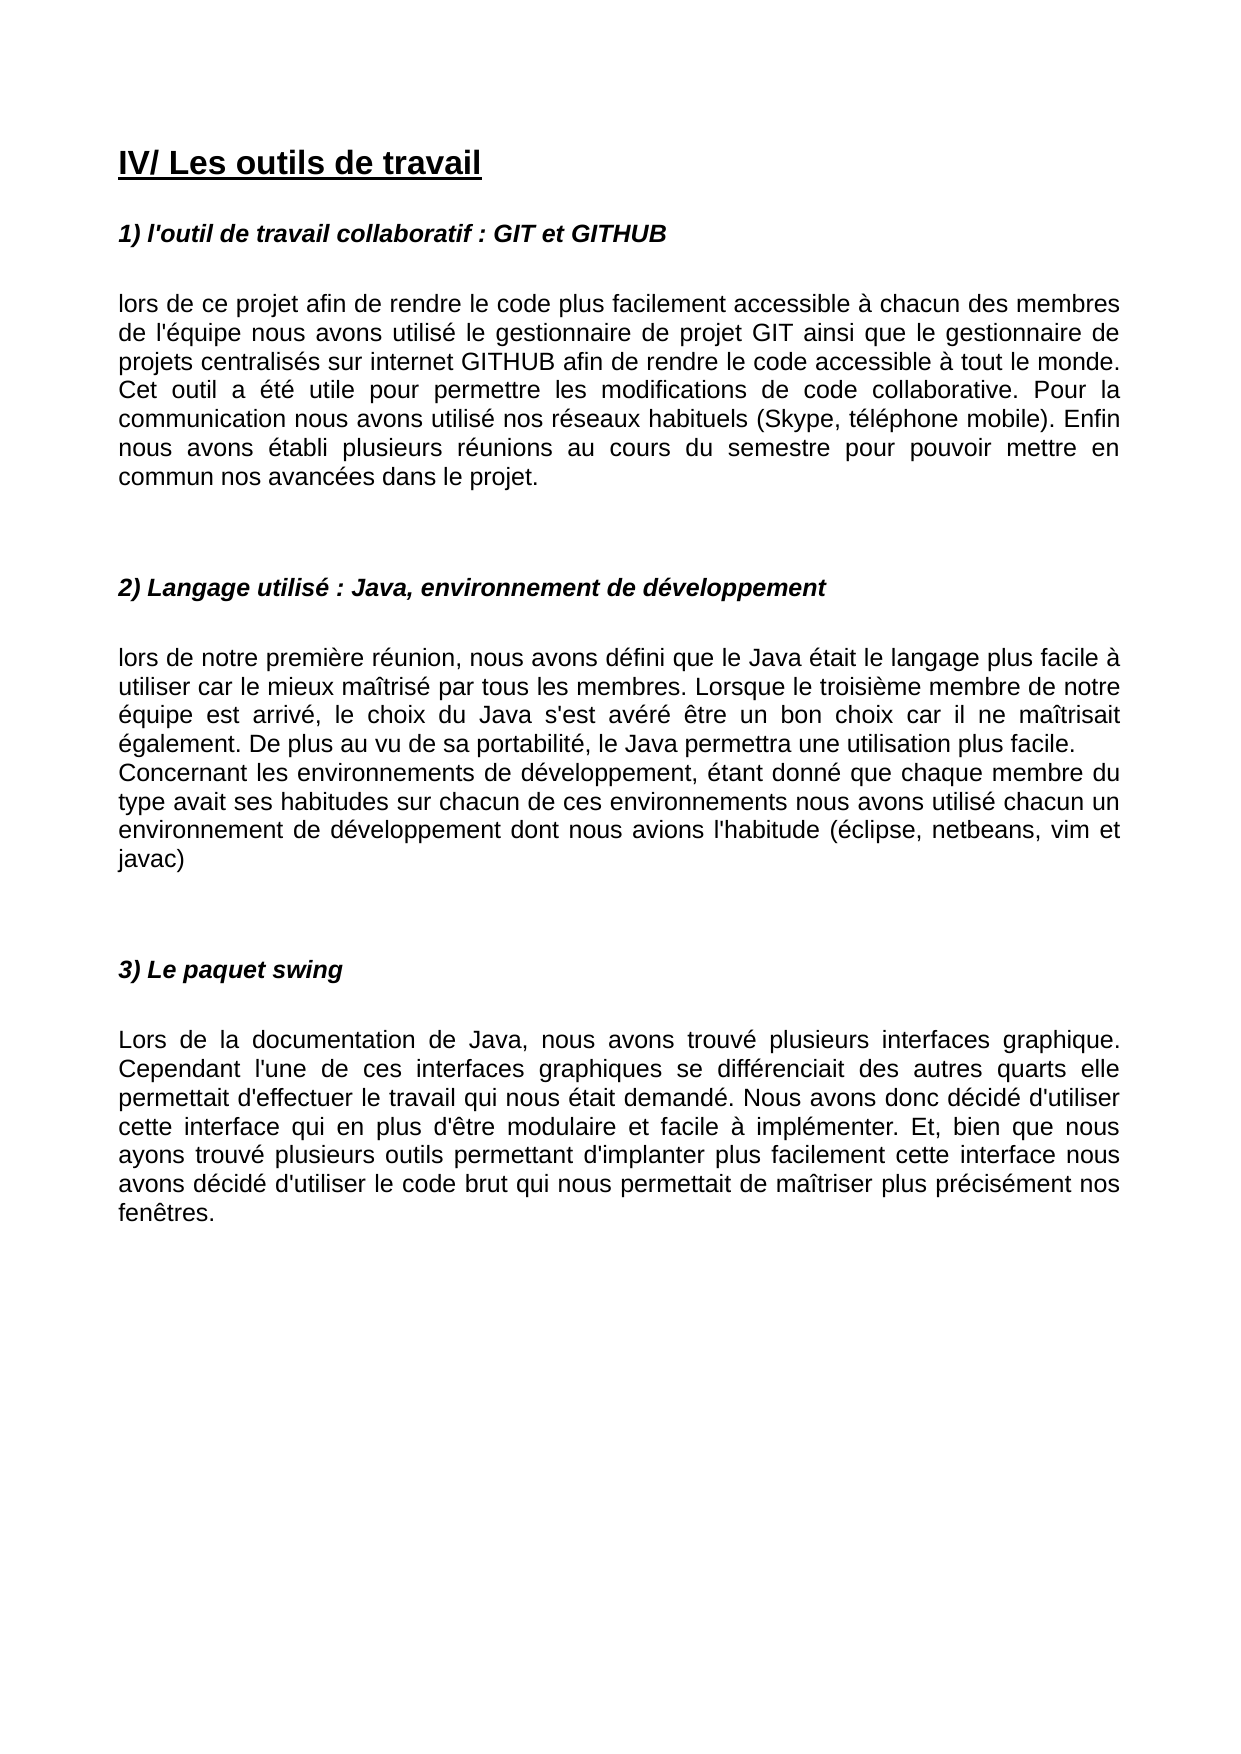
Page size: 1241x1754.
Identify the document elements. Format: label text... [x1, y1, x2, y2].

text Concernant les environnements de développement, étant donné que chaque membre du type avait ses habitudes sur chacun de ces environnements nous avons utilisé chacun un environnement de développement dont nous avions l'habitude (éclipse, netbeans, vim et javac) [118, 758, 1122, 873]
subtitle 1) l'outil de travail collaboratif : GIT et GITHUB [118, 219, 1122, 248]
text lors de notre première réunion, nous avons défini que le Java était le langage plus facile à utiliser car le mieux maîtrisé par tous les membres. Lorsque le troisième membre de notre équipe est arrivé, le choix du Java s'est avéré être un bon choix car il ne maîtrisait également. De plus au vu de sa portabilité, le Java permettra une utilisation plus facile. [118, 643, 1122, 758]
subtitle IV/ Les outils de travail [118, 143, 1122, 182]
subtitle 3) Le paquet swing [118, 956, 1122, 984]
text Lors de la documentation de Java, nous avons trouvé plusieurs interfaces graphique. Cependant l'une de ces interfaces graphiques se différenciait des autres quarts elle permettait d'effectuer le travail qui nous était demandé. Nous avons donc décidé d'utiliser cette interface qui en plus d'être modulaire et facile à implémenter. Et, bien que nous ayons trouvé plusieurs outils permettant d'implanter plus facilement cette interface nous avons décidé d'utiliser le code brut qui nous permettait de maîtriser plus précisément nos fenêtres. [118, 1026, 1122, 1227]
subtitle 2) Langage utilisé : Java, environnement de développement [118, 573, 1122, 602]
text lors de ce projet afin de rendre le code plus facilement accessible à chacun des membres de l'équipe nous avons utilisé le gestionnaire de projet GIT ainsi que le gestionnaire de projets centralisés sur internet GITHUB afin de rendre le code accessible à tout le monde. Cet outil a été utile pour permettre les modifications de code collaborative. Pour la communication nous avons utilisé nos réseaux habituels (Skype, téléphone mobile). Enfin nous avons établi plusieurs réunions au cours du semestre pour pouvoir mettre en commun nos avancées dans le projet. [118, 289, 1122, 491]
